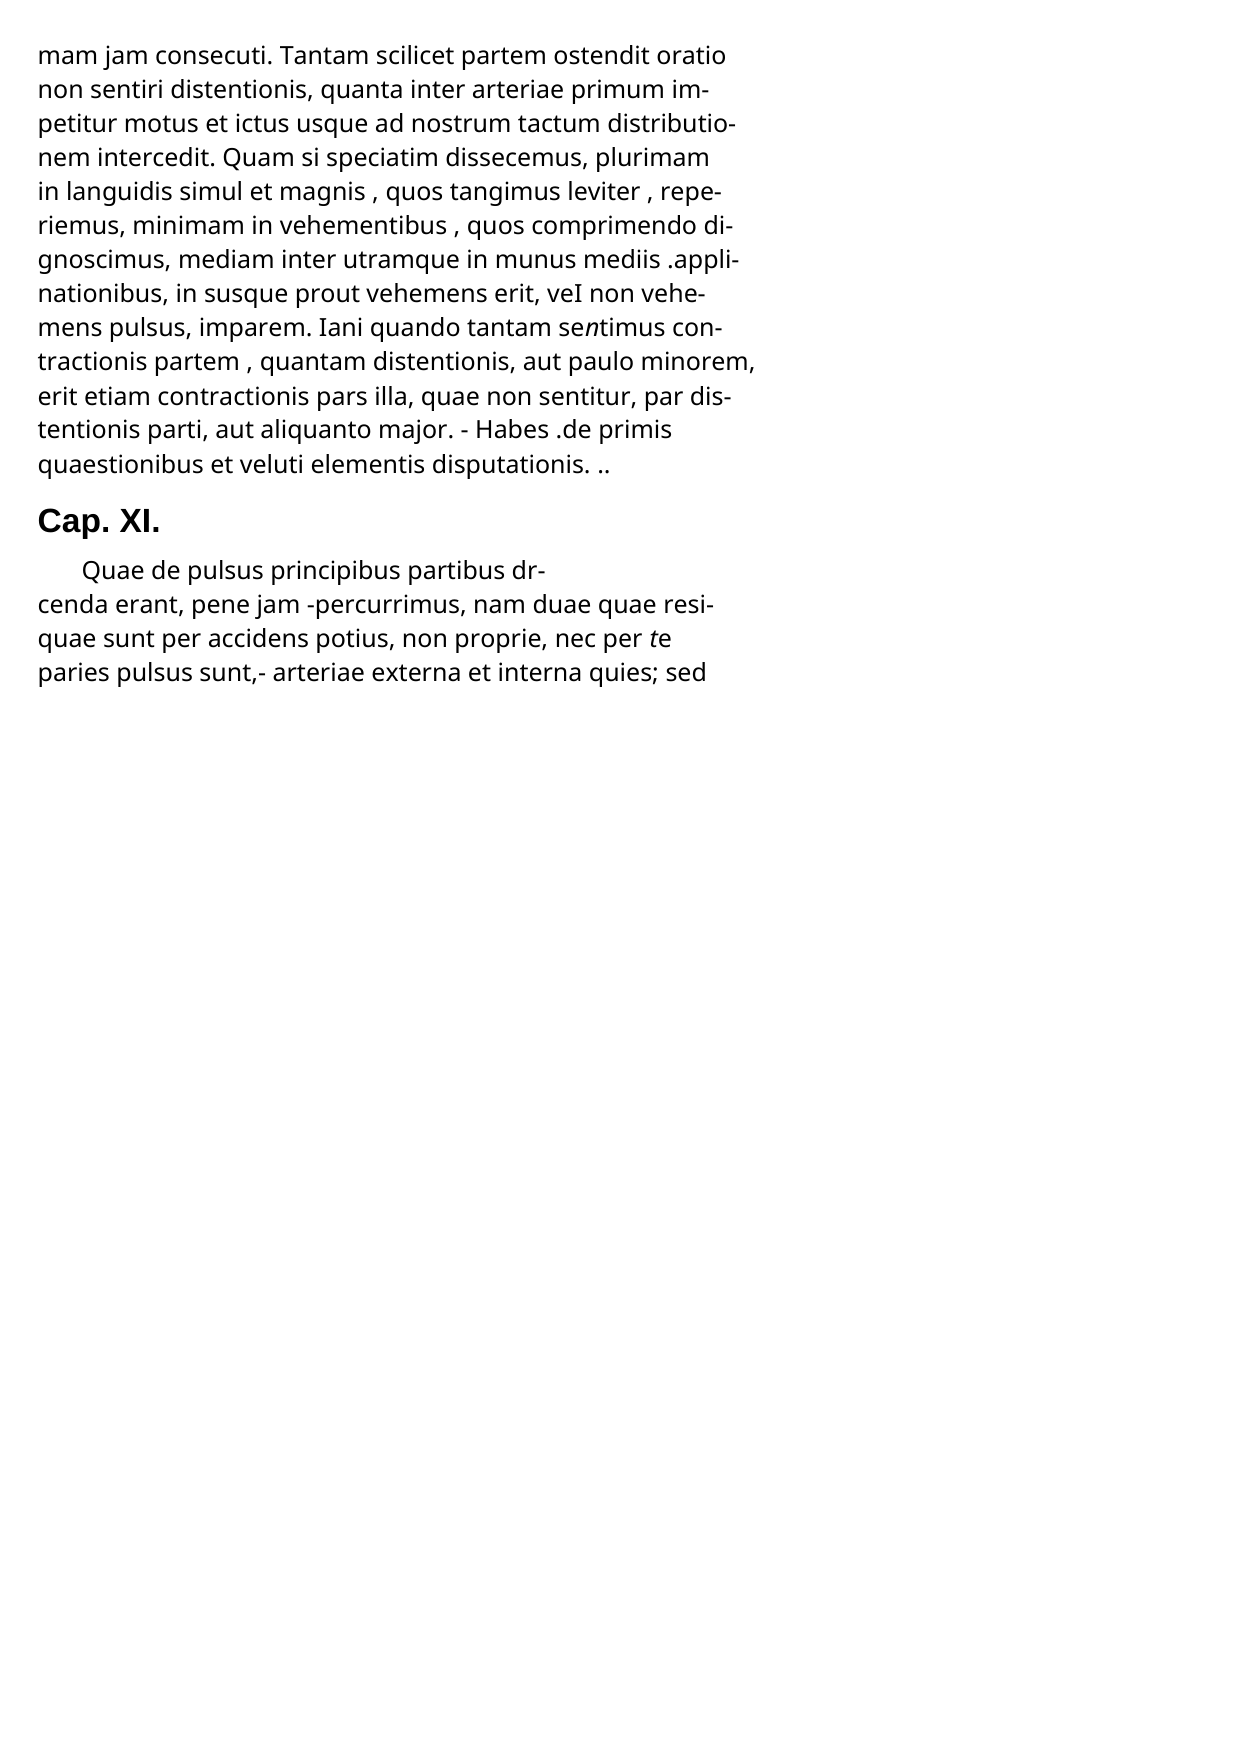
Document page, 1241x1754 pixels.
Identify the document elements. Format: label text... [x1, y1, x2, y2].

text Quae de pulsus principibus partibus dr- cenda erant, pene jam -percurrimus, nam duae quae resi- quae sunt per accidens potius, non proprie, nec per te paries pulsus sunt,- arteriae externa et interna quies; sed [37, 552, 1203, 688]
text mam jam consecuti. Tantam scilicet partem ostendit oratio non sentiri distentionis, quanta inter arteriae primum im- petitur motus et ictus usque ad nostrum tactum distributio- nem intercedit. Quam si speciatim dissecemus, plurimam in languidis simul et magnis , quos tangimus leviter , repe- riemus, minimam in vehementibus , quos comprimendo di- gnoscimus, mediam inter utramque in munus mediis .appli- nationibus, in susque prout vehemens erit, veI non vehe- mens pulsus, imparem. Iani quando tantam sentimus con- tractionis partem , quantam distentionis, aut paulo minorem, erit etiam contractionis pars illa, quae non sentitur, par dis- tentionis parti, aut aliquanto major. - Habes .de primis quaestionibus et veluti elementis disputationis. .. [37, 37, 1203, 480]
subtitle Cap. XI. [37, 501, 1203, 540]
